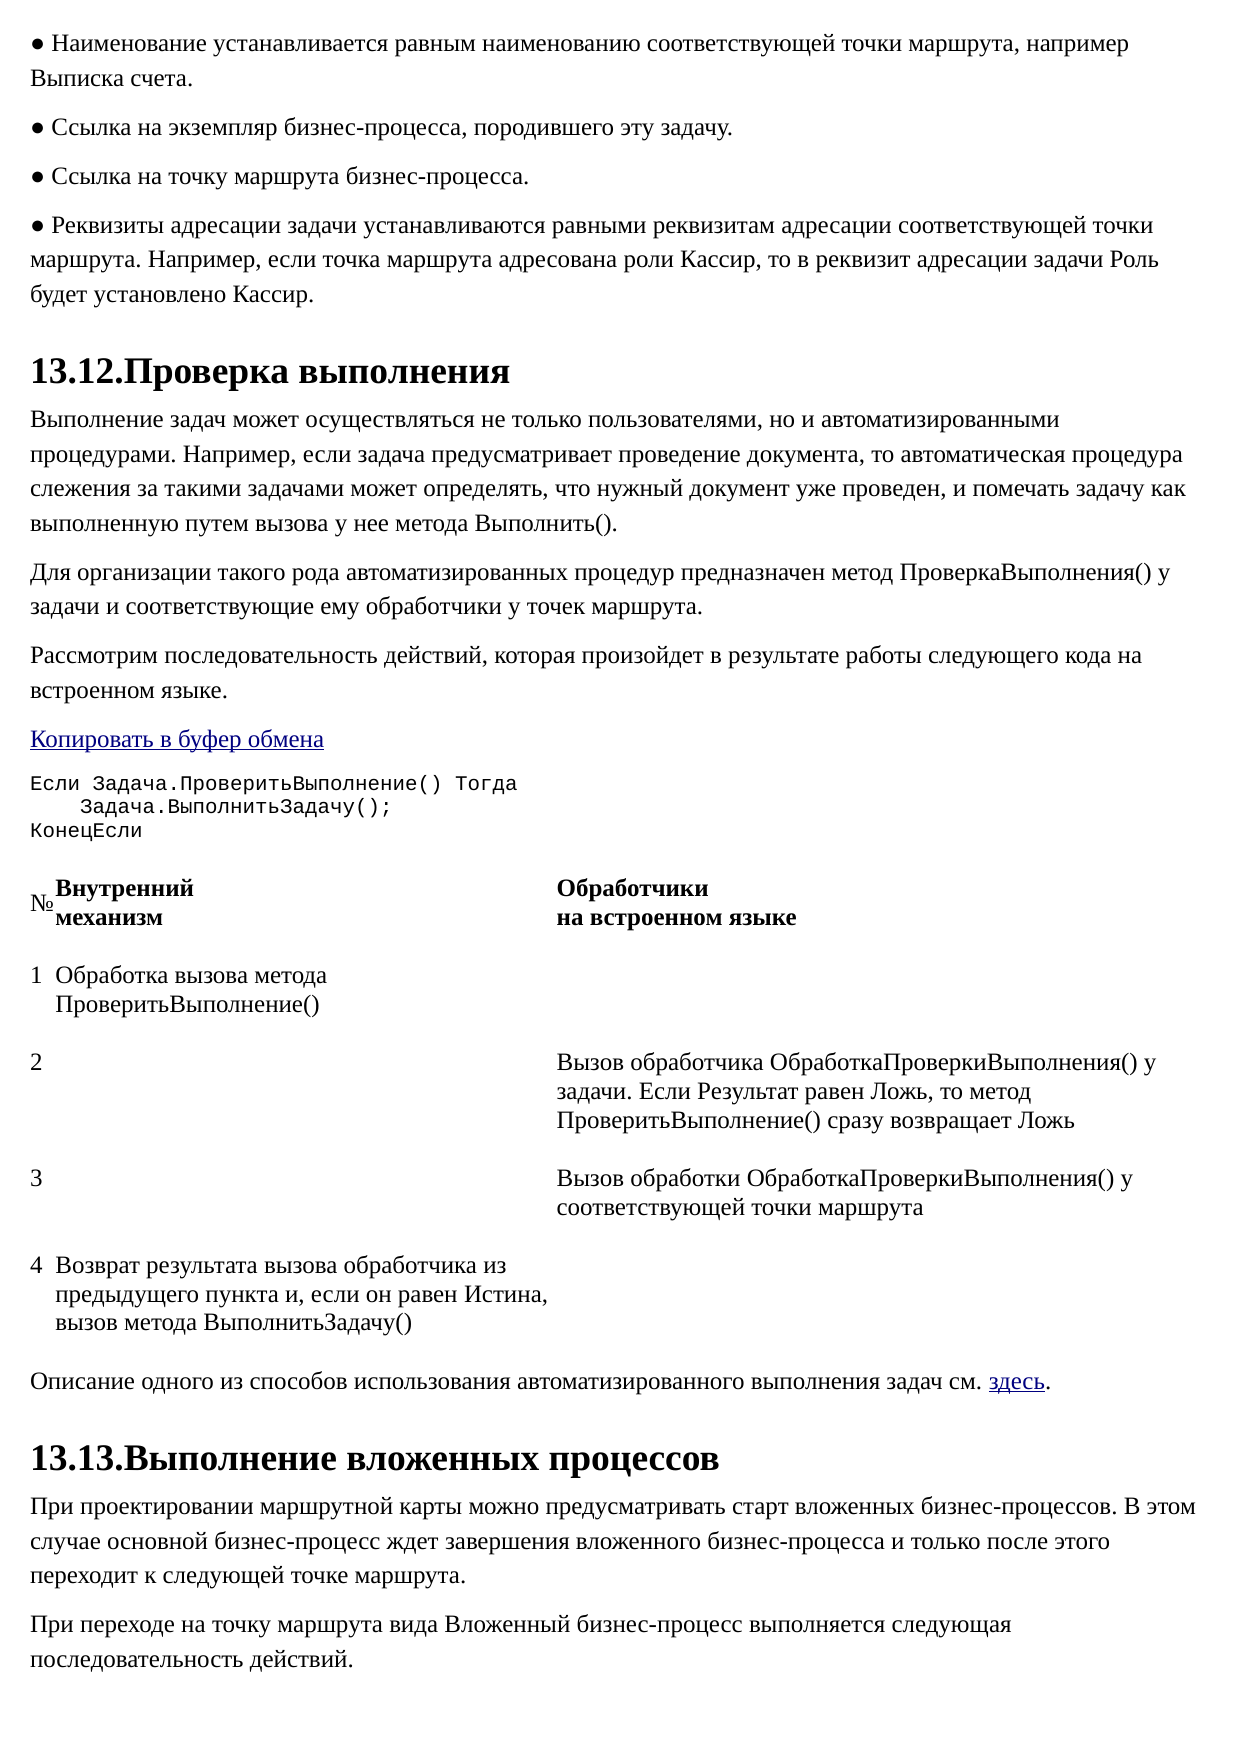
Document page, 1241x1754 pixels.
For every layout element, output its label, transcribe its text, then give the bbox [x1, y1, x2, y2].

table_header Обработчики на встроенном языке [556, 873, 1211, 960]
table_header № [30, 873, 55, 960]
text ● Ссылка на экземпляр бизнес-процесса, породившего эту задачу. [30, 112, 1211, 140]
table_cell [556, 960, 1211, 1047]
text Для организации такого рода автоматизированных процедур предназначен метод ПроверкаВыполнения() у задачи и соответствующие ему обработчики у точек маршрута. [30, 557, 1211, 620]
table_cell 3 [30, 1163, 55, 1250]
text Копировать в буфер обмена [30, 724, 1211, 753]
text ● Реквизиты адресации задачи устанавливаются равными реквизитам адресации соответствующей точки маршрута. Например, если точка маршрута адресована роли Кассир, то в реквизит адресации задачи Роль будет установлено Кассир. [30, 210, 1211, 307]
table_cell [556, 1250, 1211, 1366]
table_cell [55, 1047, 556, 1163]
text При проектировании маршрутной карты можно предусматривать старт вложенных бизнес-процессов. В этом случае основной бизнес-процесс ждет завершения вложенного бизнес-процесса и только после этого переходит к следующей точке маршрута. [30, 1491, 1211, 1589]
text Рассмотрим последовательность действий, которая произойдет в результате работы следующего кода на встроенном языке. [30, 640, 1211, 703]
text ● Ссылка на точку маршрута бизнес-процесса. [30, 161, 1211, 189]
text Выполнение задач может осуществляться не только пользователями, но и автоматизированными процедурами. Например, если задача предусматривает проведение документа, то автоматическая процедура слежения за такими задачами может определять, что нужный документ уже проведен, и помечать задачу как выполненную путем вызова у нее метода Выполнить(). [30, 404, 1211, 536]
table_cell Вызов обработки ОбработкаПроверкиВыполнения() у соответствующей точки маршрута [556, 1163, 1211, 1250]
text Задача.ВыполнитьЗадачу(); [30, 797, 1211, 820]
text КонецЕсли [30, 820, 1211, 844]
table_cell Возврат результата вызова обработчика из предыдущего пункта и, если он равен Истина, вызов метода ВыполнитьЗадачу() [55, 1250, 556, 1366]
subtitle 13.12.Проверка выполнения [30, 349, 1211, 392]
table_header Внутренний механизм [55, 873, 556, 960]
subtitle 13.13.Выполнение вложенных процессов [30, 1436, 1211, 1479]
text ● Наименование устанавливается равным наименованию соответствующей точки маршрута, например Выписка счета. [30, 28, 1211, 91]
table_cell 2 [30, 1047, 55, 1163]
table_cell 1 [30, 960, 55, 1047]
text Описание одного из способов использования автоматизированного выполнения задач см. здесь. [30, 1366, 1211, 1394]
table_cell 4 [30, 1250, 55, 1366]
text При переходе на точку маршрута вида Вложенный бизнес-процесс выполняется следующая последовательность действий. [30, 1609, 1211, 1672]
text Если Задача.ПроверитьВыполнение() Тогда [30, 773, 1211, 797]
table_cell Обработка вызова метода ПроверитьВыполнение() [55, 960, 556, 1047]
table_cell [55, 1163, 556, 1250]
table_cell Вызов обработчика ОбработкаПроверкиВыполнения() у задачи. Если Результат равен Ложь, то метод ПроверитьВыполнение() сразу возвращает Ложь [556, 1047, 1211, 1163]
